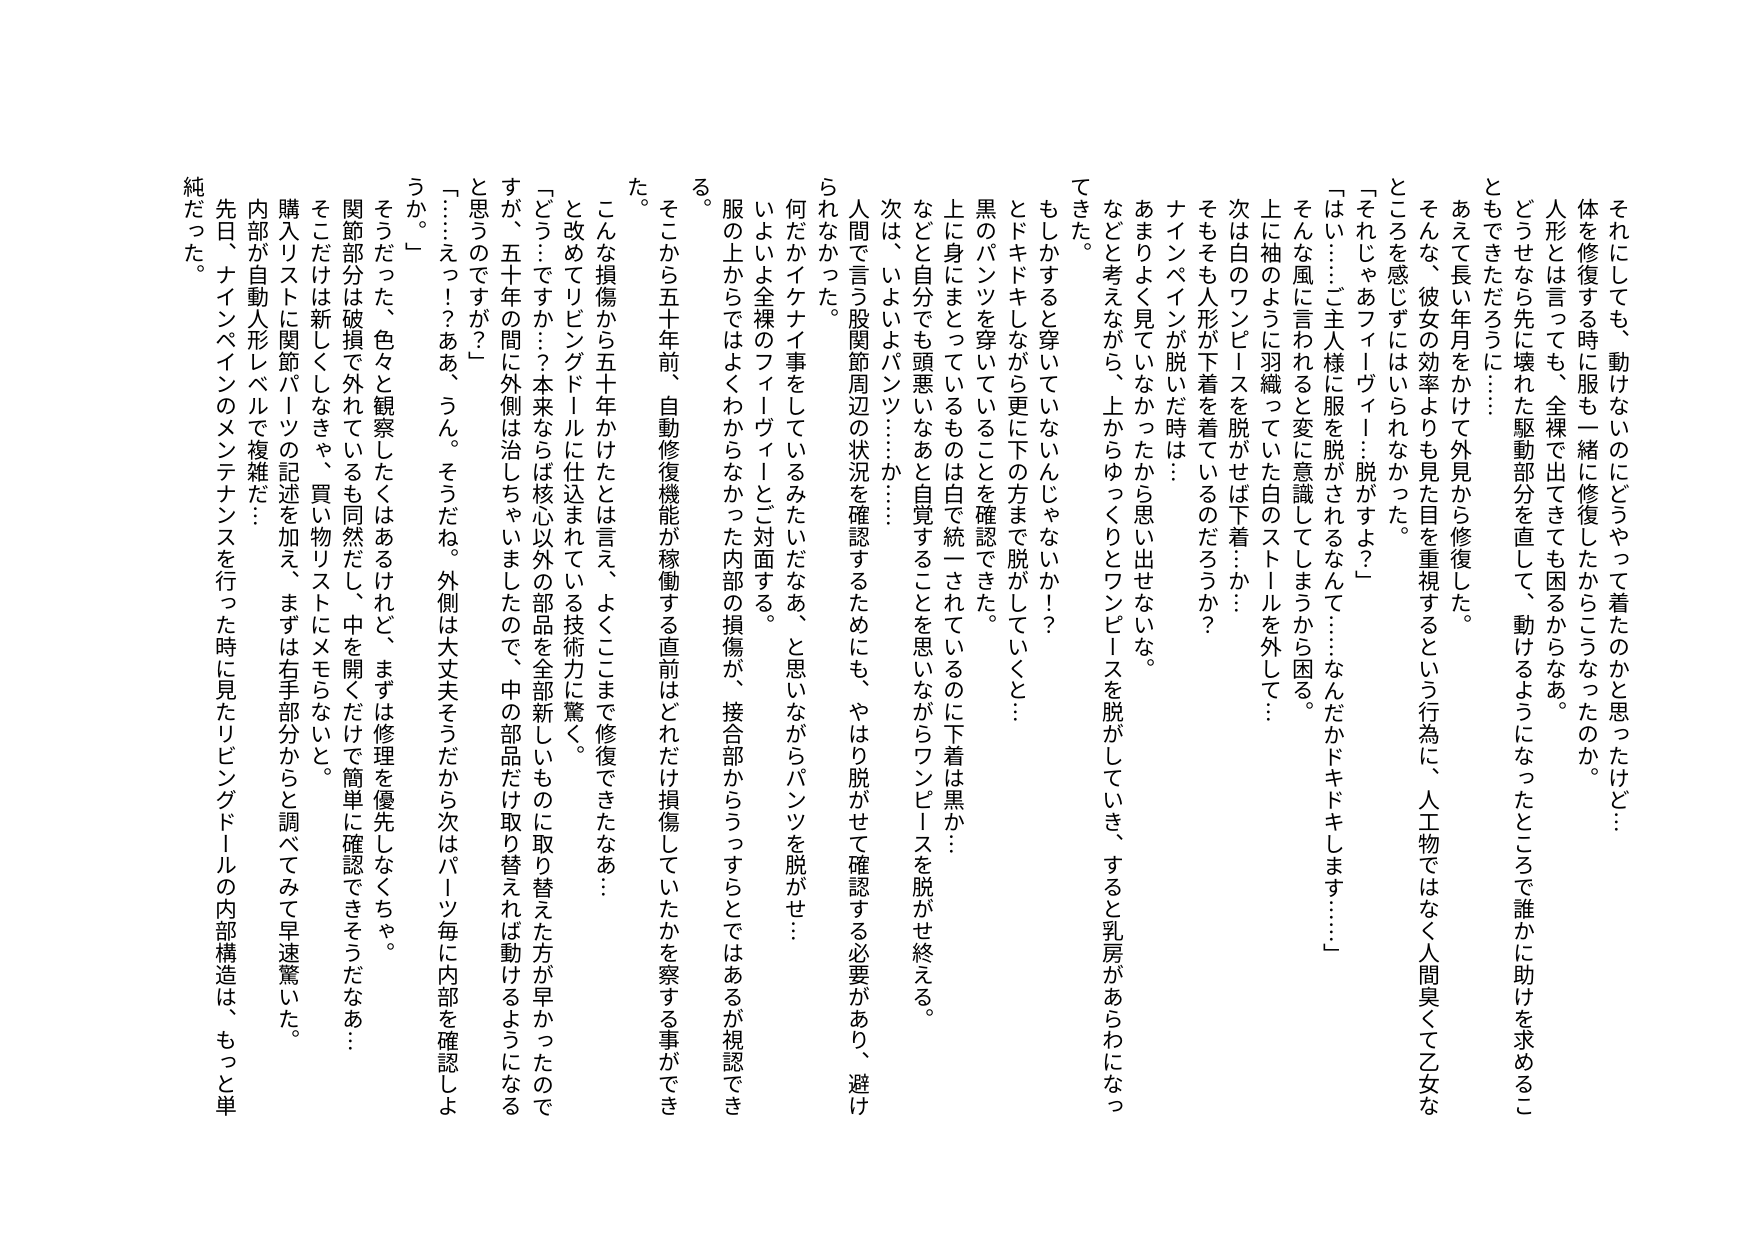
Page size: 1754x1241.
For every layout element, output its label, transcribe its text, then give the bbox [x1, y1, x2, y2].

text 黒のパンツを穿いていることを確認できた。 [971, 176, 1002, 1122]
text 人形とは言っても、全裸で出てきても困るからなあ。 [1541, 176, 1572, 1122]
text それにしても、動けないのにどうやって着たのかと思ったけど… [1604, 176, 1636, 1122]
text 次は白のワンピースを脱がせば下着…か… [1224, 176, 1256, 1122]
text 「はい……ご主人様に服を脱がされるなんて……なんだかドキドキします……」 [1319, 176, 1351, 1122]
text 「どう…ですか…？本来ならば核心以外の部品を全部新しいものに取り替えた方が早かったのですが、五十年の間に外側は治しちゃいましたので、中の部品だけ取り替えれば動けるようになると思うのですが？」 [464, 176, 559, 1122]
text 内部が自動人形レベルで複雑だ… [242, 176, 274, 1122]
text 購入リストに関節パーツの記述を加え、まずは右手部分からと調べてみて早速驚いた。 [274, 176, 306, 1122]
text ナインペインが脱いだ時は… [1161, 176, 1192, 1122]
text 服の上からではよくわからなかった内部の損傷が、接合部からうっすらとではあるが視認できる。 [686, 176, 749, 1122]
text 上に身にまとっているものは白で統一されているのに下着は黒か… [939, 176, 971, 1122]
text いよいよ全裸のフィーヴィーとご対面する。 [749, 176, 781, 1122]
text と改めてリビングドールに仕込まれている技術力に驚く。 [559, 176, 591, 1122]
text 上に袖のように羽織っていた白のストールを外して… [1256, 176, 1287, 1122]
text 「……えっ！？ああ、うん。そうだね。外側は大丈夫そうだから次はパーツ毎に内部を確認しようか。」 [401, 176, 464, 1122]
text 体を修復する時に服も一緒に修復したからこうなったのか。 [1572, 176, 1604, 1122]
text こんな損傷から五十年かけたとは言え、よくここまで修復できたなあ… [591, 176, 622, 1122]
text などと考えながら、上からゆっくりとワンピースを脱がしていき、すると乳房があらわになってきた。 [1066, 176, 1129, 1122]
text とドキドキしながら更に下の方まで脱がしていくと… [1002, 176, 1034, 1122]
text そうだった、色々と観察したくはあるけれど、まずは修理を優先しなくちゃ。 [369, 176, 401, 1122]
text どうせなら先に壊れた駆動部分を直して、動けるようになったところで誰かに助けを求めることもできただろうに…… [1477, 176, 1541, 1122]
text もしかすると穿いていないんじゃないか！？ [1034, 176, 1066, 1122]
text そこから五十年前、自動修復機能が稼働する直前はどれだけ損傷していたかを察する事ができた。 [622, 176, 686, 1122]
text 先日、ナインペインのメンテナンスを行った時に見たリビングドールの内部構造は、もっと単純だった。 [179, 176, 242, 1122]
text 「それじゃあフィーヴィー…脱がすよ？」 [1351, 176, 1382, 1122]
text あえて長い年月をかけて外見から修復した。 [1446, 176, 1477, 1122]
text 関節部分は破損で外れているも同然だし、中を開くだけで簡単に確認できそうだなあ… [337, 176, 369, 1122]
text そんな風に言われると変に意識してしまうから困る。 [1287, 176, 1319, 1122]
text 次は、いよいよパンツ……か…… [876, 176, 907, 1122]
text 何だかイケナイ事をしているみたいだなあ、と思いながらパンツを脱がせ… [781, 176, 812, 1122]
text そんな、彼女の効率よりも見た目を重視するという行為に、人工物ではなく人間臭くて乙女なところを感じずにはいられなかった。 [1382, 176, 1446, 1122]
text あまりよく見ていなかったから思い出せないな。 [1129, 176, 1161, 1122]
text 人間で言う股関節周辺の状況を確認するためにも、やはり脱がせて確認する必要があり、避けられなかった。 [812, 176, 876, 1122]
text そこだけは新しくしなきゃ、買い物リストにメモらないと。 [306, 176, 337, 1122]
text そもそも人形が下着を着ているのだろうか？ [1192, 176, 1224, 1122]
text などと自分でも頭悪いなあと自覚することを思いながらワンピースを脱がせ終える。 [907, 176, 939, 1122]
